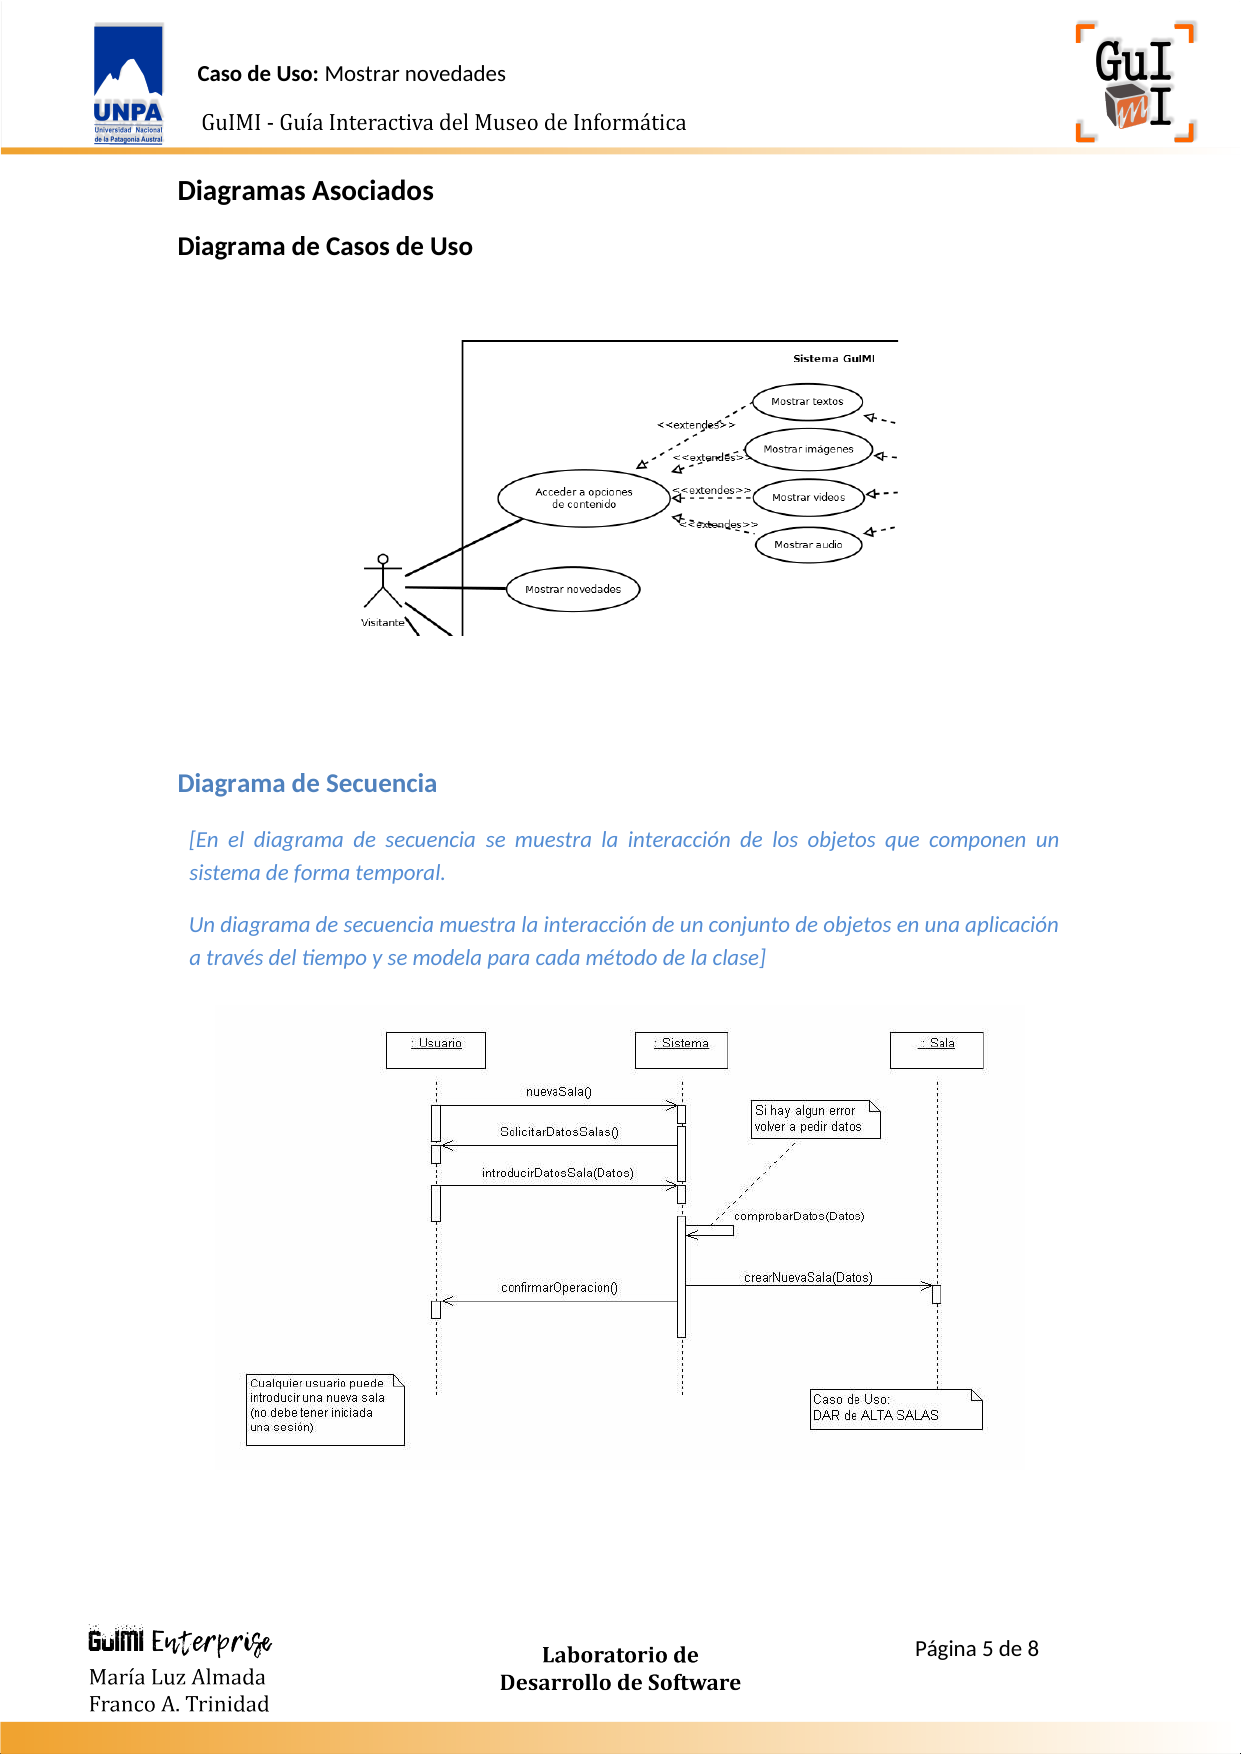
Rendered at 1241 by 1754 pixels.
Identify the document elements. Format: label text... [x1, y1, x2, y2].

text Un diagrama de secuencia muestra la interacción de un conjunto de objetos en una aplicación a través del tiempo y se modela para cada método de la clase] [188, 911, 1063, 971]
subtitle Diagrama de Secuencia [177, 767, 1063, 800]
picture [0, 1613, 1241, 1754]
subtitle Diagramas Asociados [177, 172, 1063, 208]
text [En el diagrama de secuencia se muestra la interacción de los objetos que componen un sistema de forma temporal. [188, 825, 1063, 886]
subtitle Diagrama de Casos de Uso [177, 229, 1063, 262]
picture [0, 0, 1241, 155]
